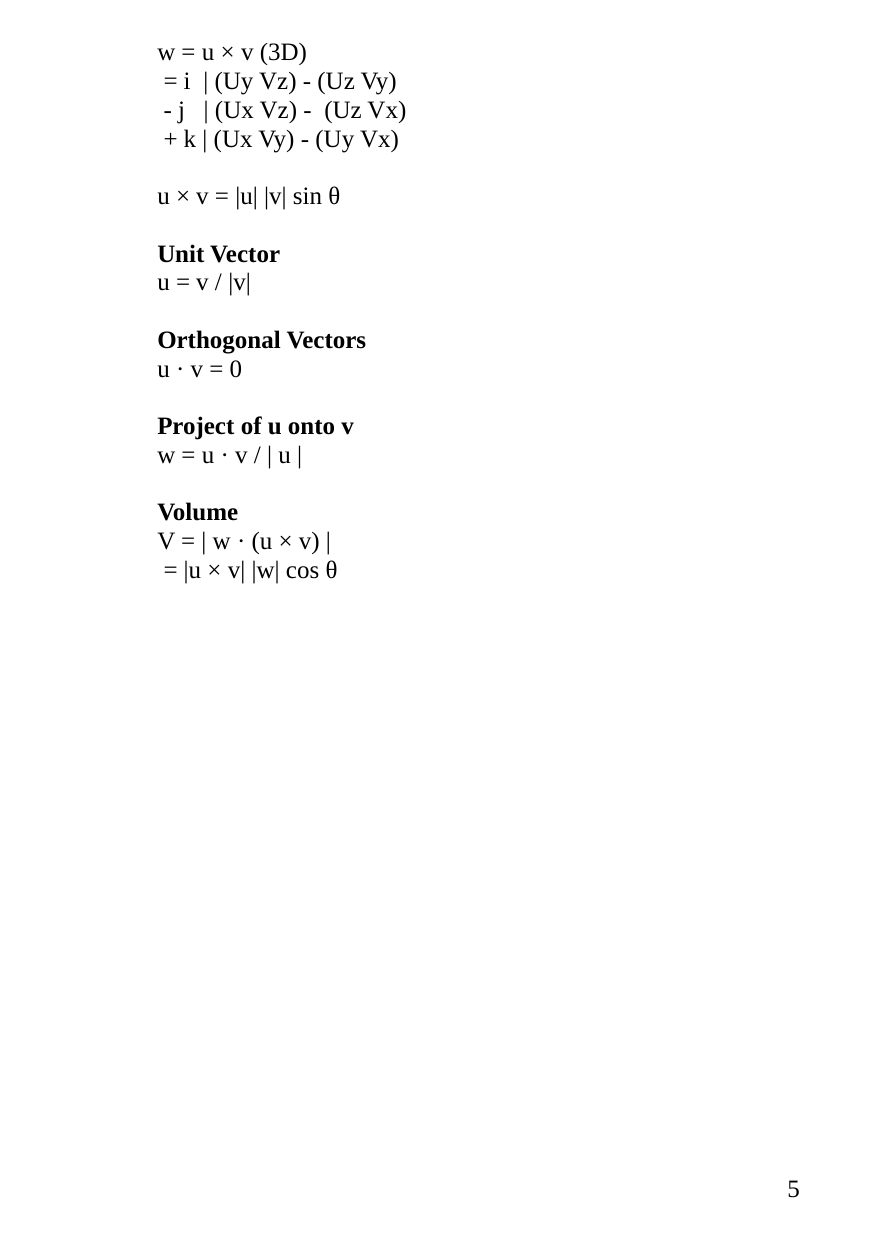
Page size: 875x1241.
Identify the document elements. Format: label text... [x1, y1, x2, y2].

table_cell [154, 584, 793, 612]
table_cell [109, 239, 154, 267]
table_cell [109, 95, 154, 124]
table_cell [109, 440, 154, 469]
table_cell [109, 181, 154, 210]
table_cell V = | w · (u × v) | [154, 526, 793, 555]
table_cell [109, 153, 154, 181]
table_cell [154, 153, 793, 181]
table_cell Unit Vector [154, 239, 793, 267]
table_cell [109, 469, 154, 497]
table_cell [109, 411, 154, 440]
table_cell [154, 613, 793, 641]
table_cell [154, 383, 793, 411]
table_cell u · v = 0 [154, 354, 793, 382]
table_cell [154, 296, 793, 325]
table_cell [109, 584, 154, 612]
table_cell [109, 210, 154, 239]
table_cell Volume [154, 498, 793, 526]
table_cell [154, 641, 793, 670]
table_cell + k | (Ux Vy) - (Uy Vx) [154, 124, 793, 152]
table_cell = i | (Uy Vz) - (Uz Vy) [154, 66, 793, 95]
table_cell [109, 66, 154, 95]
table_cell [109, 555, 154, 584]
table_cell - j | (Ux Vz) - (Uz Vx) [154, 95, 793, 124]
table_cell [109, 383, 154, 411]
table_cell [109, 498, 154, 526]
table_cell u = v / |v| [154, 268, 793, 296]
table_cell [109, 613, 154, 641]
table_cell [154, 469, 793, 497]
table_cell = |u × v| |w| cos θ [154, 555, 793, 584]
table_cell w = u × v (3D) [154, 38, 793, 66]
table_cell Project of u onto v [154, 411, 793, 440]
table_cell [109, 268, 154, 296]
table_cell [109, 354, 154, 382]
table_cell [109, 296, 154, 325]
table_cell [109, 526, 154, 555]
table_cell [109, 325, 154, 354]
table_cell u × v = |u| |v| sin θ [154, 181, 793, 210]
table_cell w = u · v / | u | [154, 440, 793, 469]
table_cell [109, 38, 154, 66]
table_cell Orthogonal Vectors [154, 325, 793, 354]
table_cell [109, 124, 154, 152]
table_cell [154, 210, 793, 239]
table_cell [109, 641, 154, 670]
